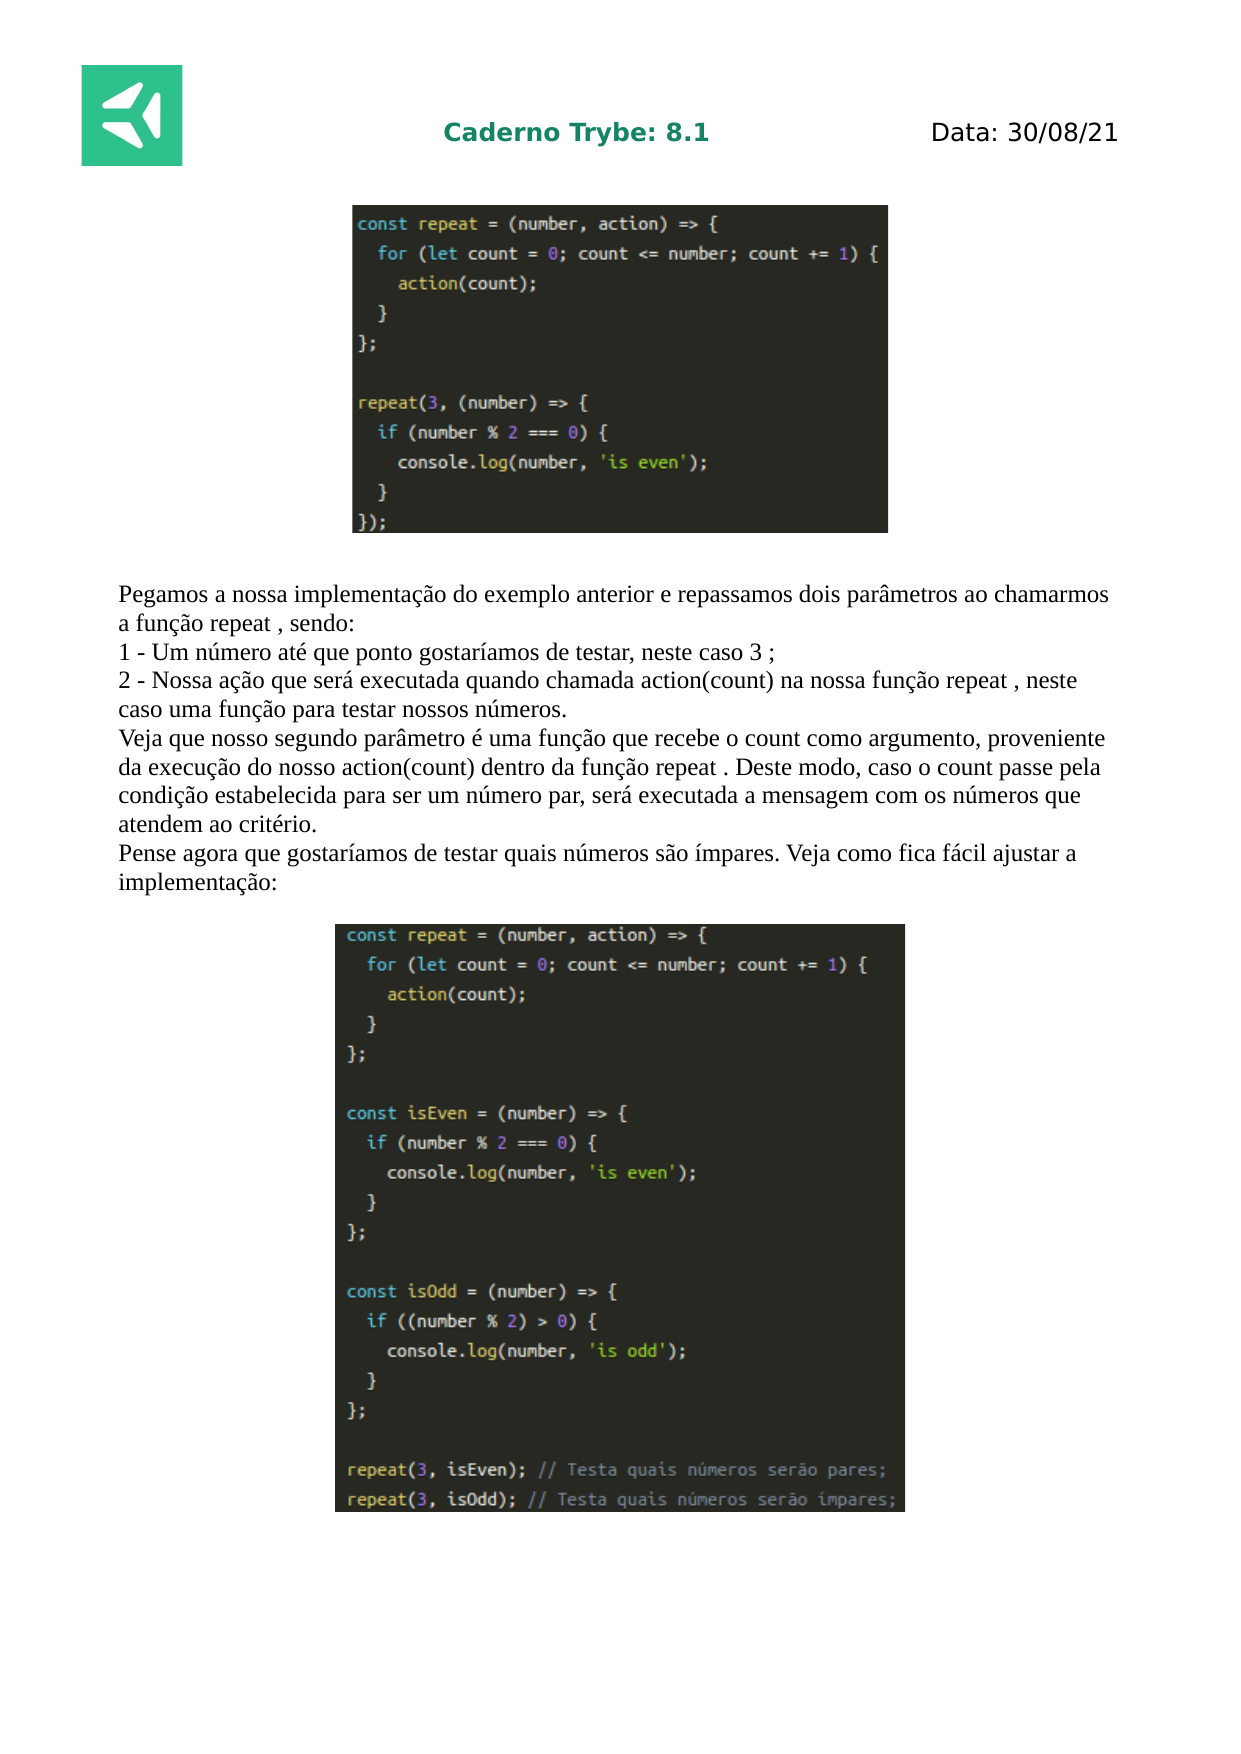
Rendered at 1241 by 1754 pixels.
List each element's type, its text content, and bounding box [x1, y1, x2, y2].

text Pense agora que gostaríamos de testar quais números são ímpares. Veja como fica fácil ajustar a implementação: [118, 838, 1122, 896]
text Veja que nosso segundo parâmetro é uma função que recebe o count como argumento, proveniente da execução do nosso action(count) dentro da função repeat . Deste modo, caso o count passe pela condição estabelecida para ser um número par, será executada a mensagem com os números que atendem ao critério. [118, 723, 1122, 838]
text Pegamos a nossa implementação do exemplo anterior e repassamos dois parâmetros ao chamarmos a função repeat , sendo: [118, 579, 1122, 637]
picture [352, 205, 889, 533]
text 2 - Nossa ação que será executada quando chamada action(count) na nossa função repeat , neste caso uma função para testar nossos números. [118, 666, 1122, 723]
text 1 - Um número até que ponto gostaríamos de testar, neste caso 3 ; [118, 637, 1122, 666]
picture [335, 924, 906, 1512]
picture [81, 65, 183, 166]
